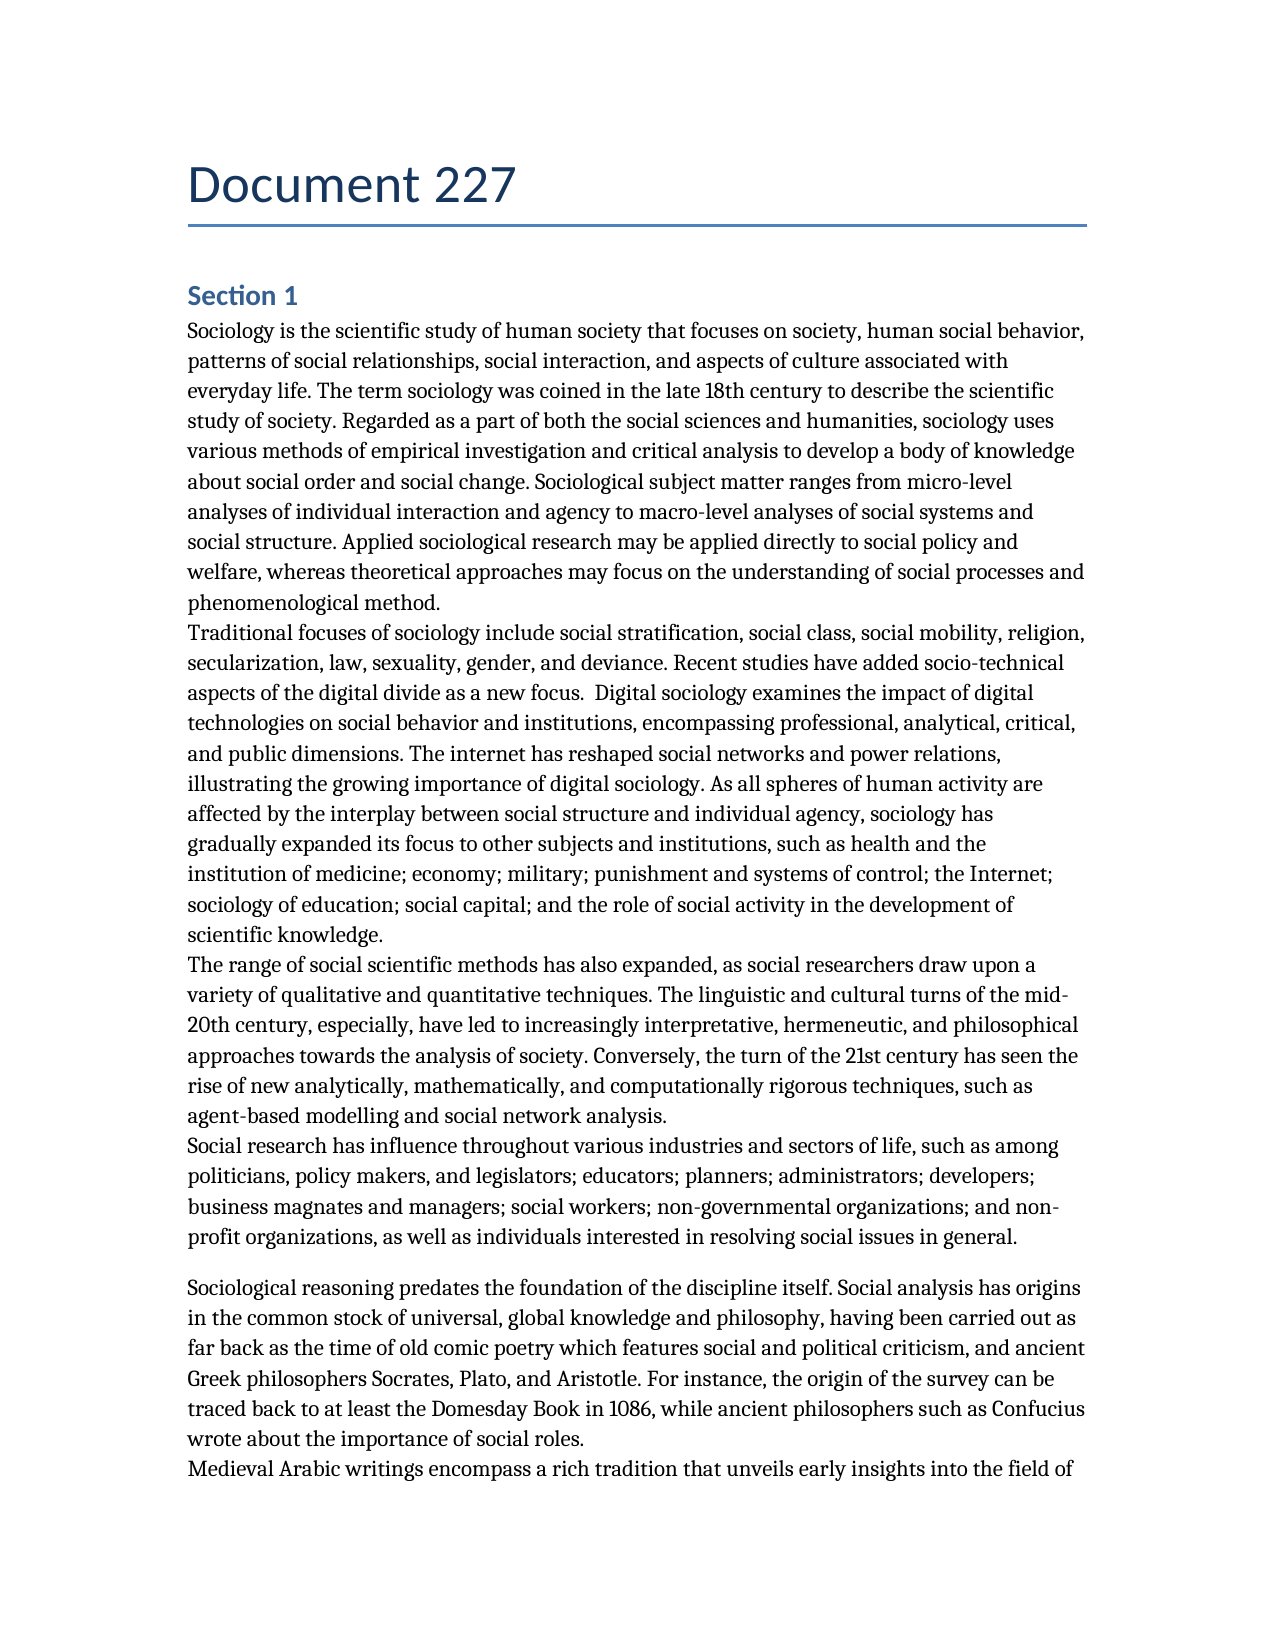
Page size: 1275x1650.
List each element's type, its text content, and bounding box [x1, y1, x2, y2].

text Sociology is the scientific study of human society that focuses on society, human social behavior, patterns of social relationships, social interaction, and aspects of culture associated with everyday life. The term sociology was coined in the late 18th century to describe the scientific study of society. Regarded as a part of both the social sciences and humanities, sociology uses various methods of empirical investigation and critical analysis to develop a body of knowledge about social order and social change. Sociological subject matter ranges from micro-level analyses of individual interaction and agency to macro-level analyses of social systems and social structure. Applied sociological research may be applied directly to social policy and welfare, whereas theoretical approaches may focus on the understanding of social processes and phenomenological method. Traditional focuses of sociology include social stratification, social class, social mobility, religion, secularization, law, sexuality, gender, and deviance. Recent studies have added socio-technical aspects of the digital divide as a new focus. Digital sociology examines the impact of digital technologies on social behavior and institutions, encompassing professional, analytical, critical, and public dimensions. The internet has reshaped social networks and power relations, illustrating the growing importance of digital sociology. As all spheres of human activity are affected by the interplay between social structure and individual agency, sociology has gradually expanded its focus to other subjects and institutions, such as health and the institution of medicine; economy; military; punishment and systems of control; the Internet; sociology of education; social capital; and the role of social activity in the development of scientific knowledge. The range of social scientific methods has also expanded, as social researchers draw upon a variety of qualitative and quantitative techniques. The linguistic and cultural turns of the mid-20th century, especially, have led to increasingly interpretative, hermeneutic, and philosophical approaches towards the analysis of society. Conversely, the turn of the 21st century has seen the rise of new analytically, mathematically, and computationally rigorous techniques, such as agent-based modelling and social network analysis. Social research has influence throughout various industries and sectors of life, such as among politicians, policy makers, and legislators; educators; planners; administrators; developers; business magnates and managers; social workers; non-governmental organizations; and non-profit organizations, as well as individuals interested in resolving social issues in general. [187, 317, 1087, 1250]
text Sociological reasoning predates the foundation of the discipline itself. Social analysis has origins in the common stock of universal, global knowledge and philosophy, having been carried out as far back as the time of old comic poetry which features social and political criticism, and ancient Greek philosophers Socrates, Plato, and Aristotle. For instance, the origin of the survey can be traced back to at least the Domesday Book in 1086, while ancient philosophers such as Confucius wrote about the importance of social roles. Medieval Arabic writings encompass a rich tradition that unveils early insights into the field of [187, 1275, 1087, 1482]
subtitle Section 1 [187, 277, 1087, 312]
title Document 227 [187, 150, 1087, 227]
